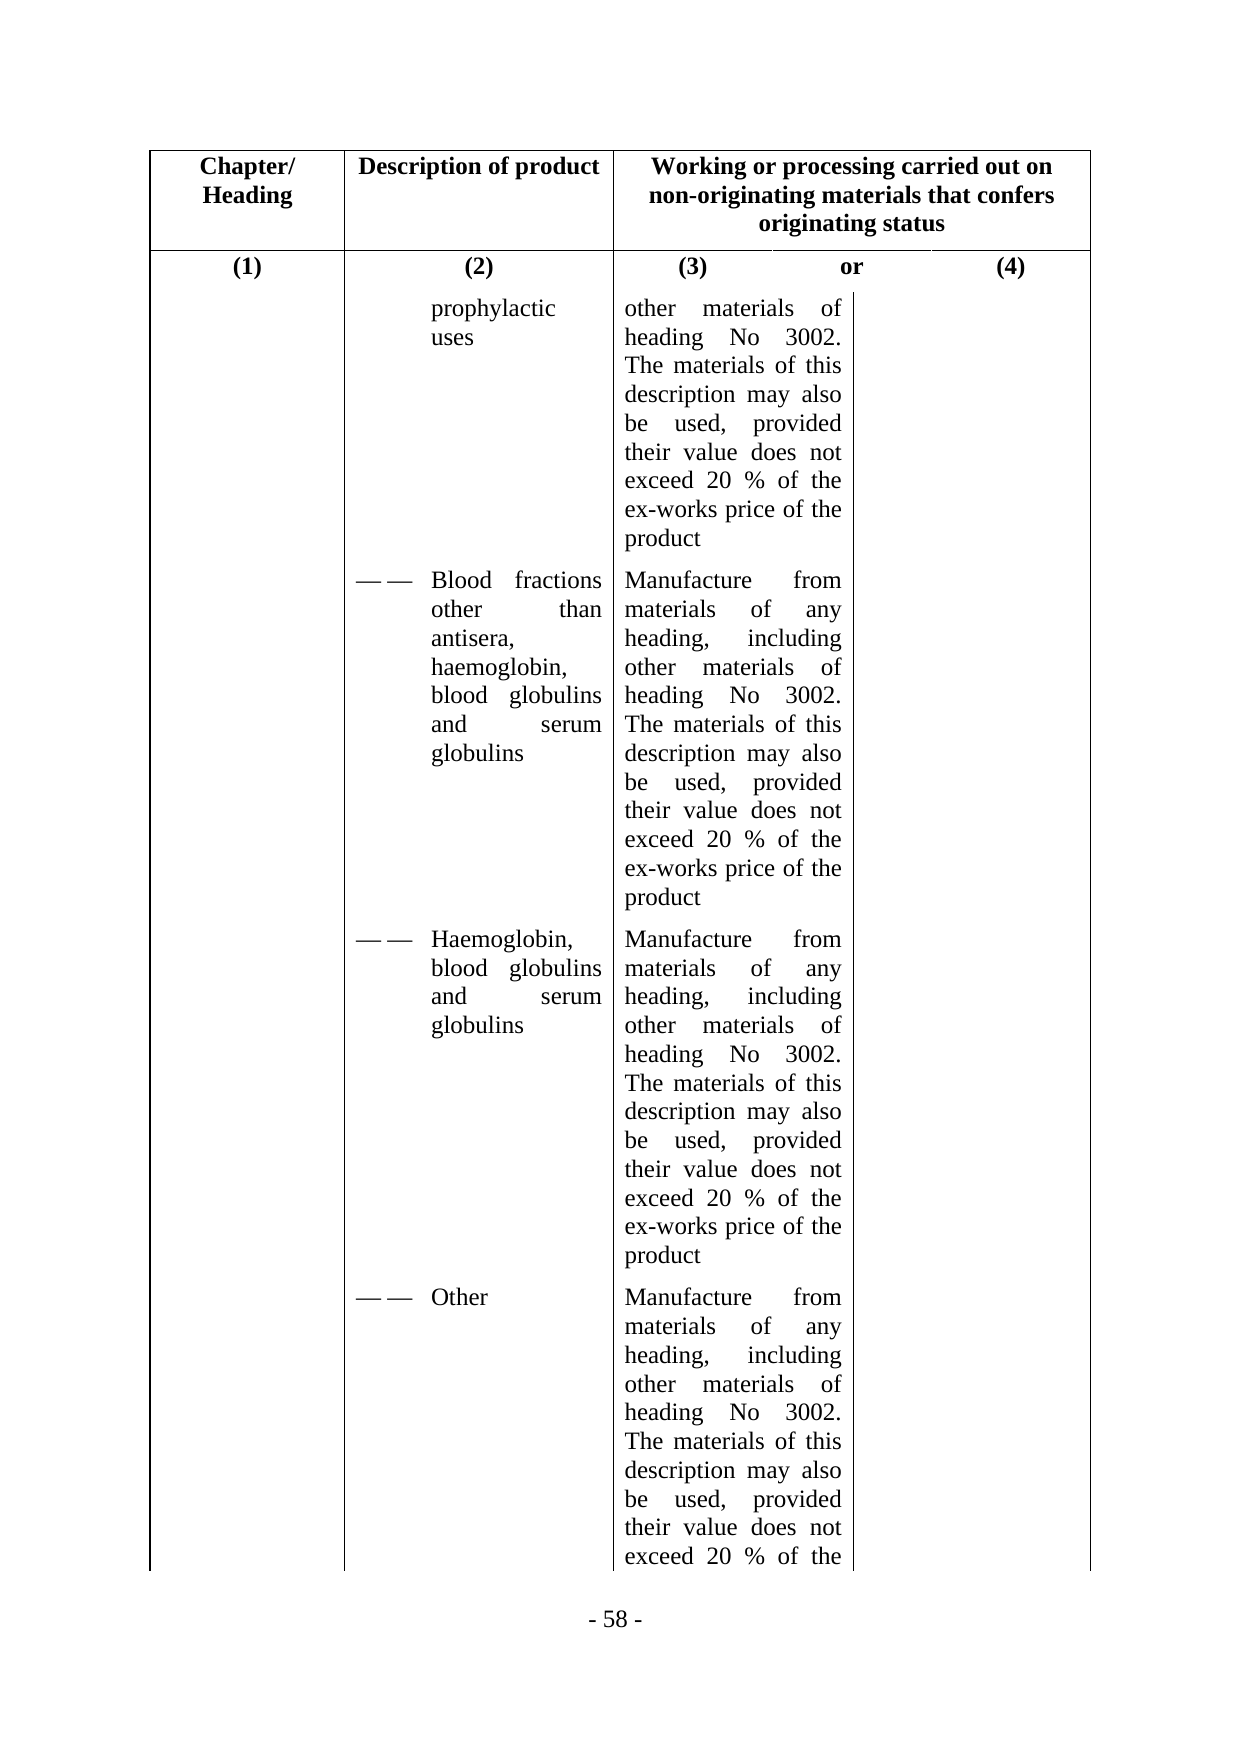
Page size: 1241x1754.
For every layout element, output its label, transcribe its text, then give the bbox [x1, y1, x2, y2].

table_cell [854, 293, 1090, 564]
table_cell or [773, 251, 931, 292]
table_cell (1) [151, 251, 344, 292]
table_cell [854, 565, 1090, 923]
table_header Description of product [345, 151, 613, 250]
table_cell [151, 565, 344, 923]
table_cell — — Blood fractions other than antisera, haemoglobin, blood globulins and serum globulins [345, 565, 613, 923]
table_cell Manufacture from materials of any heading, including other materials of heading No 3002. The materials of this description may also be used, provided their value does not exceed 20 % of the ex-works price of the product [614, 565, 853, 923]
table_cell [854, 924, 1090, 1281]
table_cell (3) [614, 251, 772, 292]
table_header Chapter/Heading [151, 151, 344, 250]
table_cell (2) [345, 251, 613, 292]
table_cell — — Haemoglobin, blood globulins and serum globulins [345, 924, 613, 1281]
table_cell — — Other [345, 1283, 613, 1570]
table_cell Manufacture from materials of any heading, including other materials of heading No 3002. The materials of this description may also be used, provided their value does not exceed 20 % of the ex-works price of the product [614, 924, 853, 1281]
table_cell [854, 1283, 1090, 1570]
table_cell Manufacture from materials of any heading, including other materials of heading No 3002. The materials of this description may also be used, provided their value does not exceed 20 % of the [614, 1283, 853, 1570]
table_cell other materials of heading No 3002. The materials of this description may also be used, provided their value does not exceed 20 % of the ex-works price of the product [614, 293, 853, 564]
table_cell [151, 924, 344, 1281]
table_cell [151, 1283, 344, 1570]
table_cell [151, 293, 344, 564]
table_cell prophylactic uses [345, 293, 613, 564]
table_cell (4) [932, 251, 1090, 292]
table_header Working or processing carried out on non-originating materials that confers originating status [614, 151, 1090, 250]
